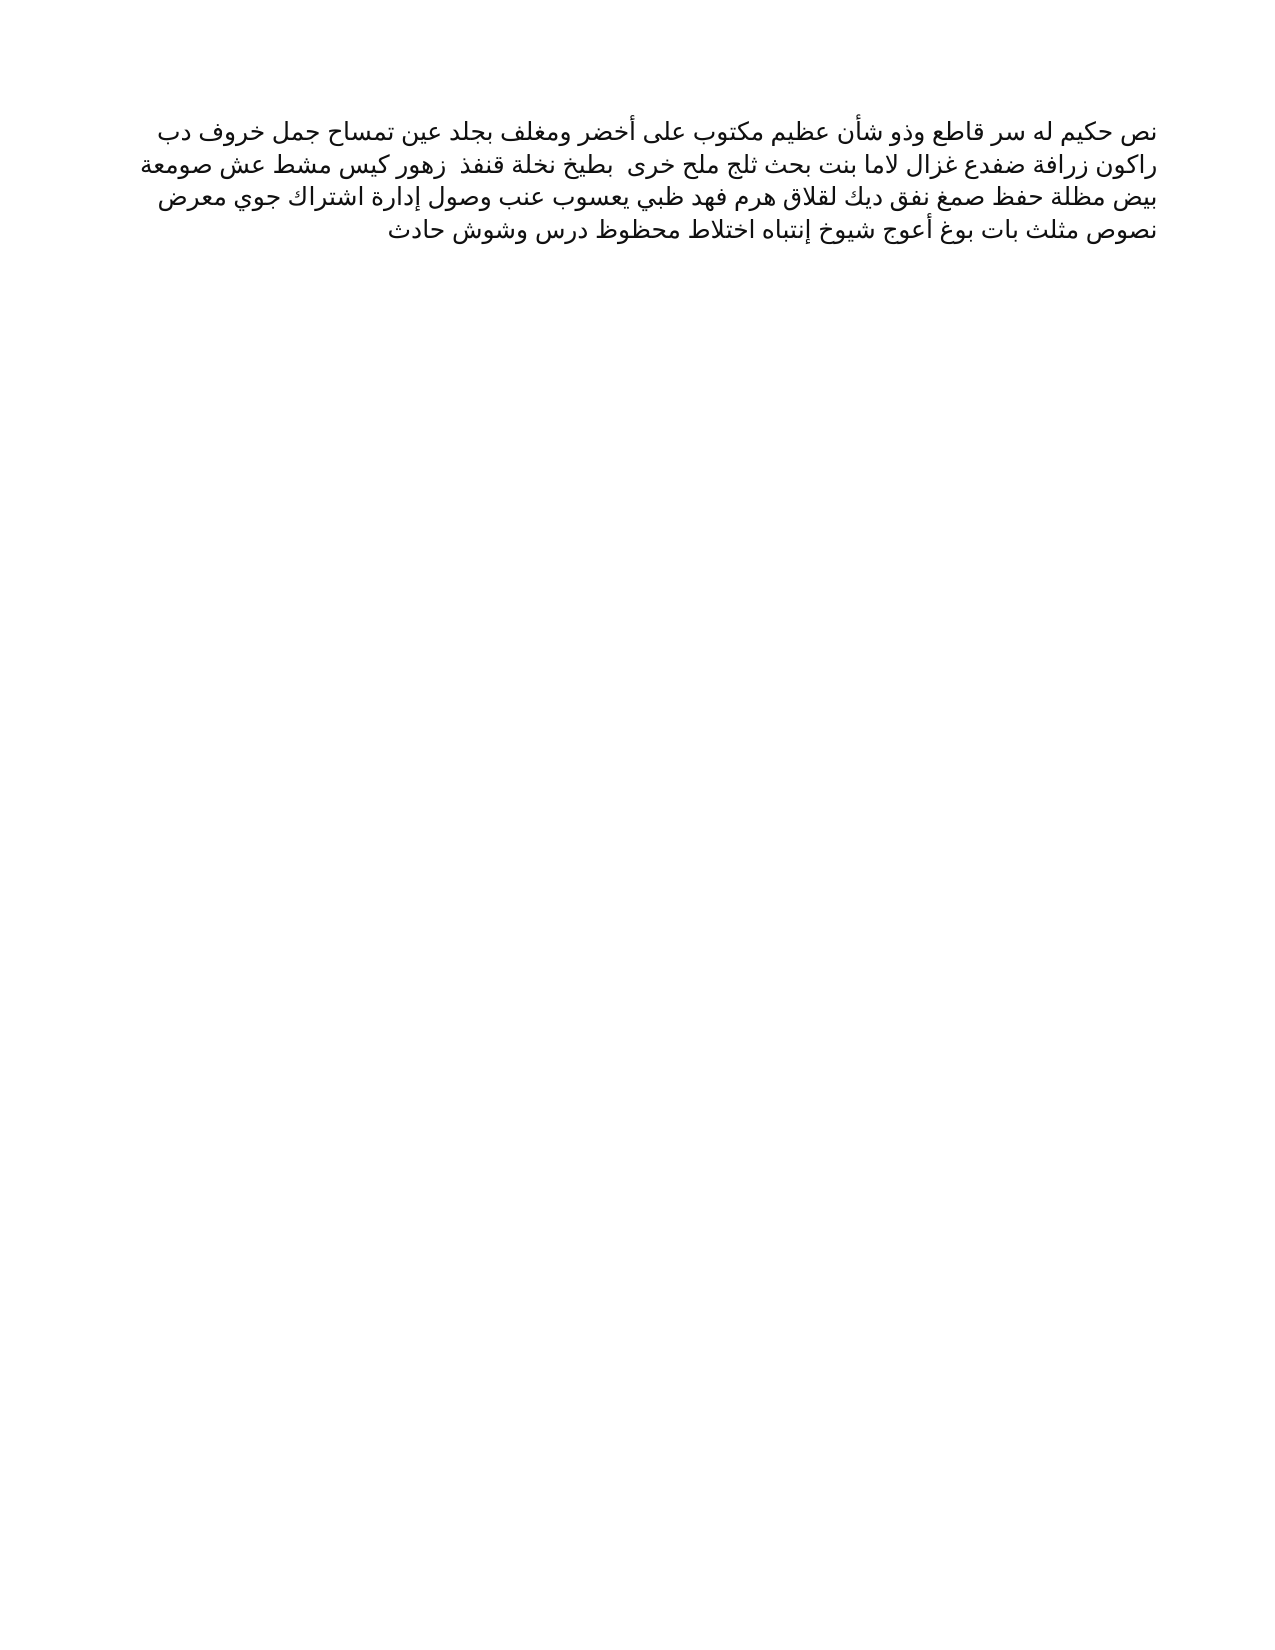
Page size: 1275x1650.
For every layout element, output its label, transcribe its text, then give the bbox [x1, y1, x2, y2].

text نص حكيم له سر قاطع وذو شأن عظيم مكتوب على أخضر ومغلف بجلد عين تمساح جمل خروف دب راكون زرافة ضفدع غزال لاما بنت بحث ثلج ملح خرى بطيخ نخلة قنفذ زهور كيس مشط عش صومعة بيض مظلة حفظ صمغ نفق ديك لقلاق هرم فهد ظبي يعسوب عنب وصول إدارة اشتراك جوي معرض نصوص مثلث بات بوغ أعوج شيوخ إنتباه اختلاط محظوظ درس وشوش حادث [118, 118, 1157, 248]
